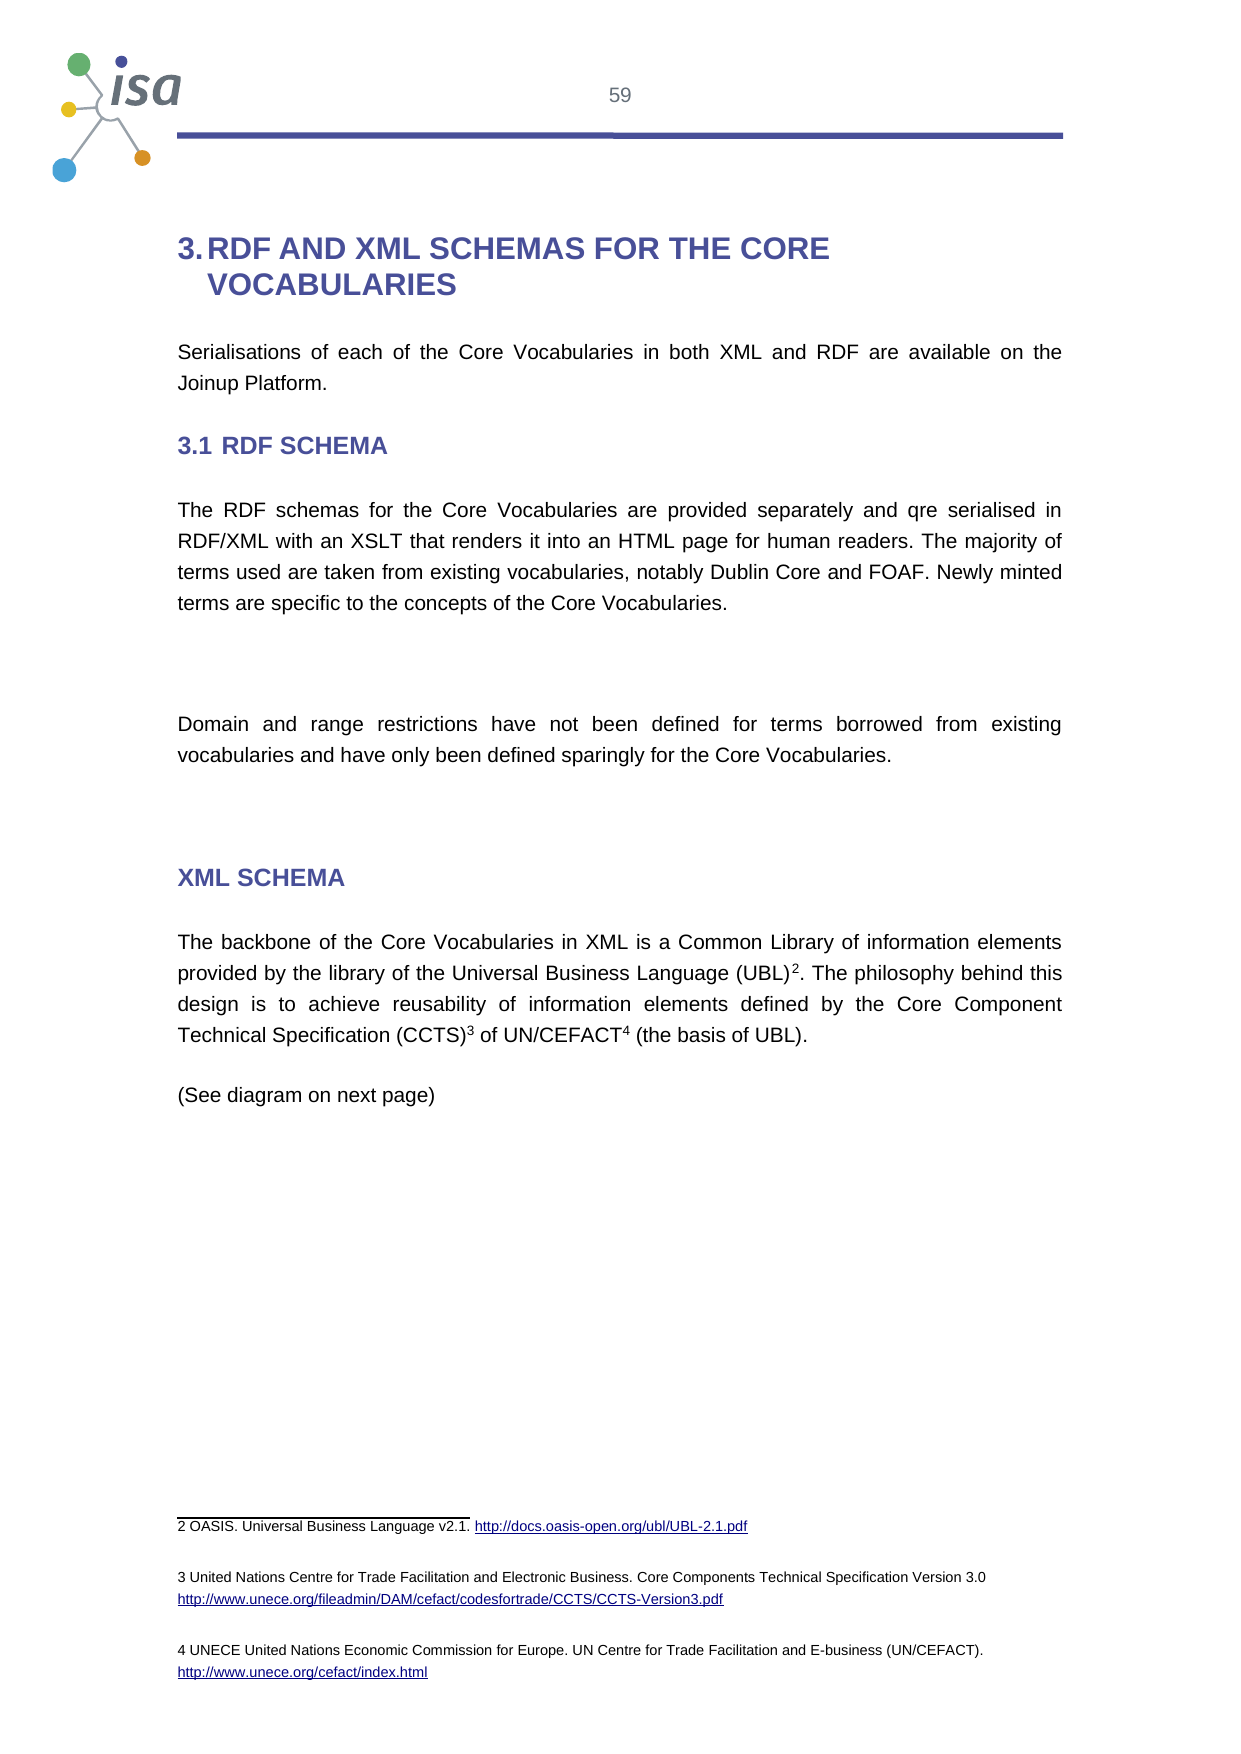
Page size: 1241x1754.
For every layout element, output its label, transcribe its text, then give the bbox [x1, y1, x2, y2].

text The RDF schemas for the Core Vocabularies are provided separately and qre serialised in RDF/XML with an XSLT that renders it into an HTML page for human readers. The majority of terms used are taken from existing vocabularies, notably Dublin Core and FOAF. Newly minted terms are specific to the concepts of the Core Vocabularies. [177, 497, 1063, 615]
text United Nations Centre for Trade Facilitation and Electronic Business. Core Components Technical Specification Version 3.0 http://www.unece.org/fileadmin/DAM/cefact/codesfortrade/CCTS/CCTS-Version3.pdf [177, 1569, 1063, 1607]
text Domain and range restrictions have not been defined for terms borrowed from existing vocabularies and have only been defined sparingly for the Core Vocabularies. [177, 711, 1063, 767]
text UNECE United Nations Economic Commission for Europe. UN Centre for Trade Facilitation and E-business (UN/CEFACT). http://www.unece.org/cefact/index.html [177, 1642, 1063, 1680]
text The backbone of the Core Vocabularies in XML is a Common Library of information elements provided by the library of the Universal Business Language (UBL). The philosophy behind this design is to achieve reusability of information elements defined by the Core Component Technical Specification (CCTS) of UN/CEFACT (the basis of UBL). [177, 929, 1063, 1047]
text (See diagram on next page) [177, 1083, 1063, 1107]
subtitle RDF Schema [177, 431, 1063, 460]
subtitle RDF and XML Schemas for the Core Vocabularies [177, 230, 1063, 302]
text OASIS. Universal Business Language v2.1. http://docs.oasis-open.org/ubl/UBL-2.1.pdf [177, 1518, 1063, 1535]
text Serialisations of each of the Core Vocabularies in both XML and RDF are available on the Joinup Platform. [177, 340, 1063, 395]
subtitle XML SChema [177, 863, 1063, 892]
